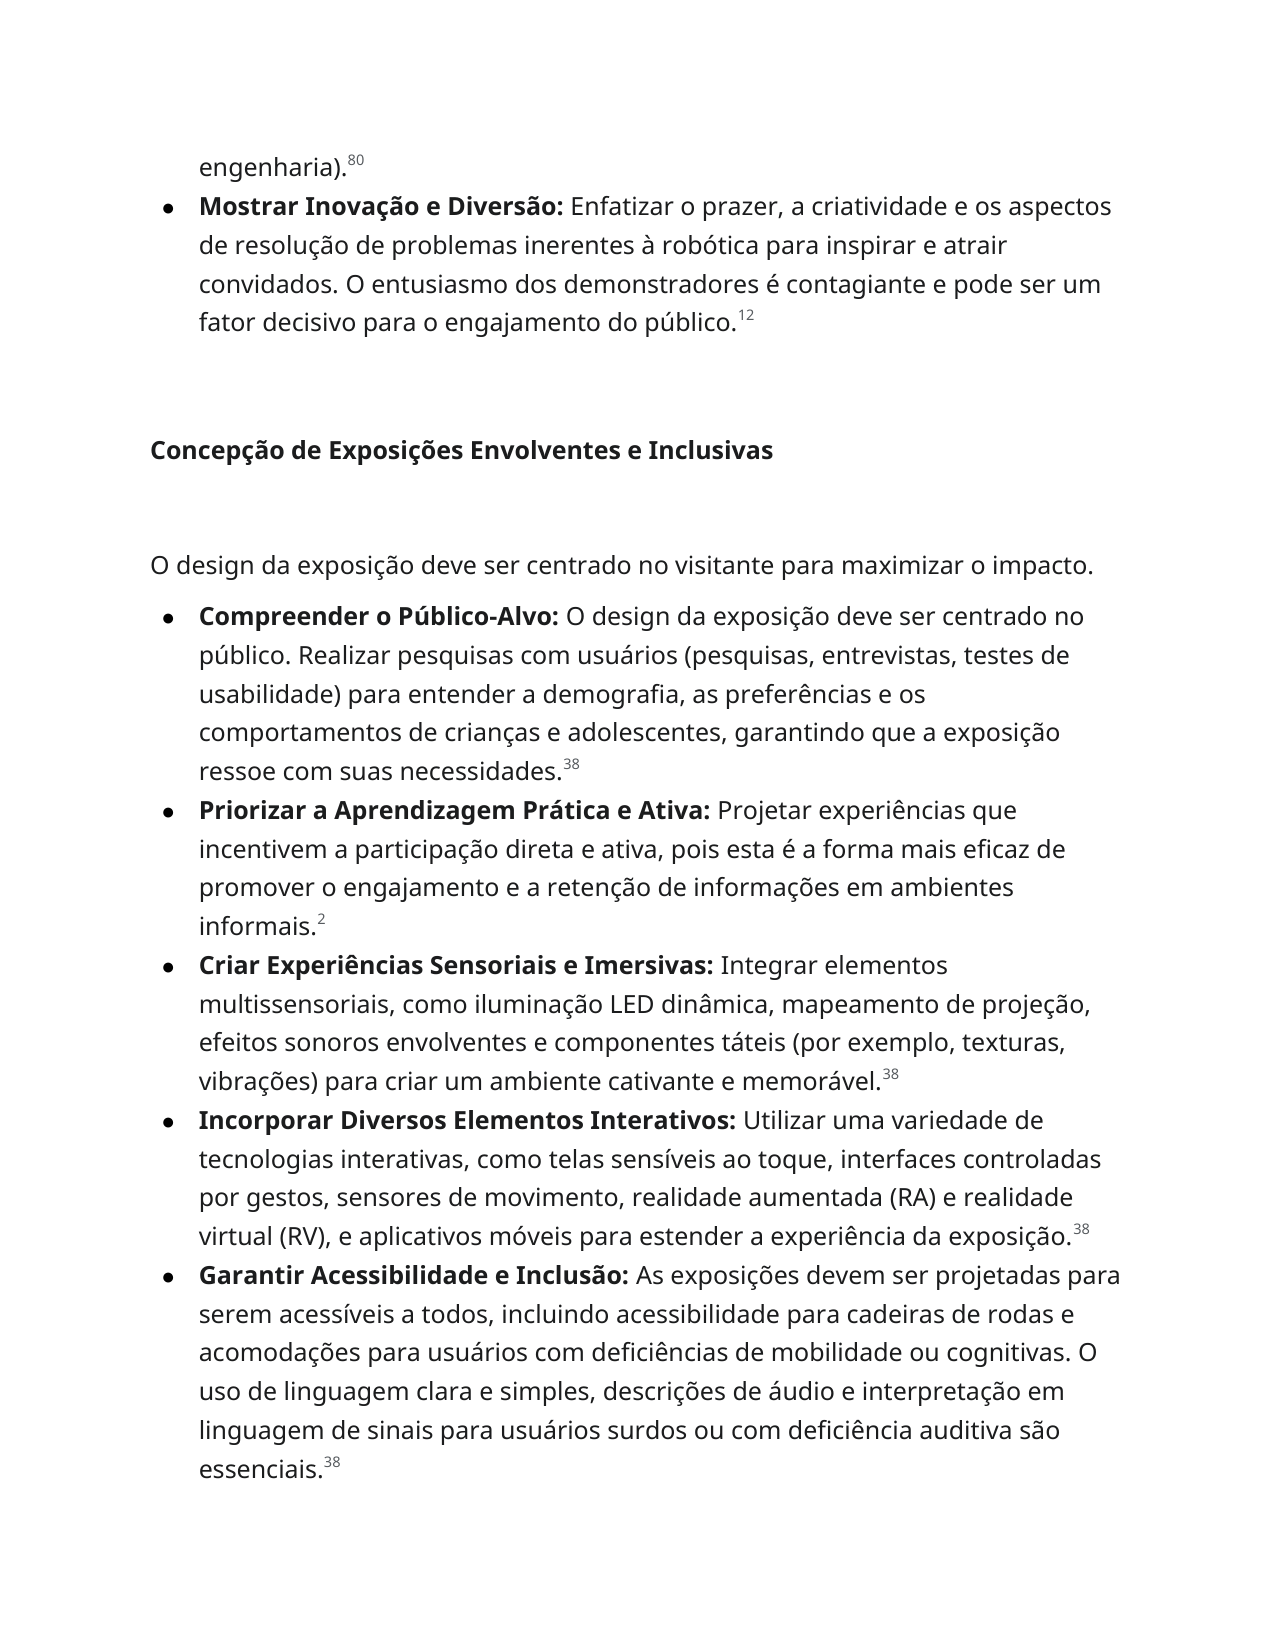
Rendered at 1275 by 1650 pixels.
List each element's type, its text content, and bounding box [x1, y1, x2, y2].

list Garantir Acessibilidade e Inclusão: As exposições devem ser projetadas para serem acessíveis a todos, incluindo acessibilidade para cadeiras de rodas e acomodações para usuários com deficiências de mobilidade ou cognitivas. O uso de linguagem clara e simples, descrições de áudio e interpretação em linguagem de sinais para usuários surdos ou com deficiência auditiva são essenciais.38 [161, 1257, 1125, 1485]
list Mostrar Inovação e Diversão: Enfatizar o prazer, a criatividade e os aspectos de resolução de problemas inerentes à robótica para inspirar e atrair convidados. O entusiasmo dos demonstradores é contagiante e pode ser um fator decisivo para o engajamento do público.12 [161, 189, 1125, 339]
list engenharia).80 [161, 150, 1125, 184]
list Criar Experiências Sensoriais e Imersivas: Integrar elementos multissensoriais, como iluminação LED dinâmica, mapeamento de projeção, efeitos sonoros envolventes e componentes táteis (por exemplo, texturas, vibrações) para criar um ambiente cativante e memorável.38 [161, 947, 1125, 1098]
subtitle Concepção de Exposições Envolventes e Inclusivas [150, 432, 1125, 467]
list Priorizar a Aprendizagem Prática e Ativa: Projetar experiências que incentivem a participação direta e ativa, pois esta é a forma mais eficaz de promover o engajamento e a retenção de informações em ambientes informais.2 [161, 792, 1125, 943]
list Incorporar Diversos Elementos Interativos: Utilizar uma variedade de tecnologias interativas, como telas sensíveis ao toque, interfaces controladas por gestos, sensores de movimento, realidade aumentada (RA) e realidade virtual (RV), e aplicativos móveis para estender a experiência da exposição.38 [161, 1102, 1125, 1253]
text O design da exposição deve ser centrado no visitante para maximizar o impacto. [150, 547, 1125, 582]
list Compreender o Público-Alvo: O design da exposição deve ser centrado no público. Realizar pesquisas com usuários (pesquisas, entrevistas, testes de usabilidade) para entender a demografia, as preferências e os comportamentos de crianças e adolescentes, garantindo que a exposição ressoe com suas necessidades.38 [161, 599, 1125, 788]
